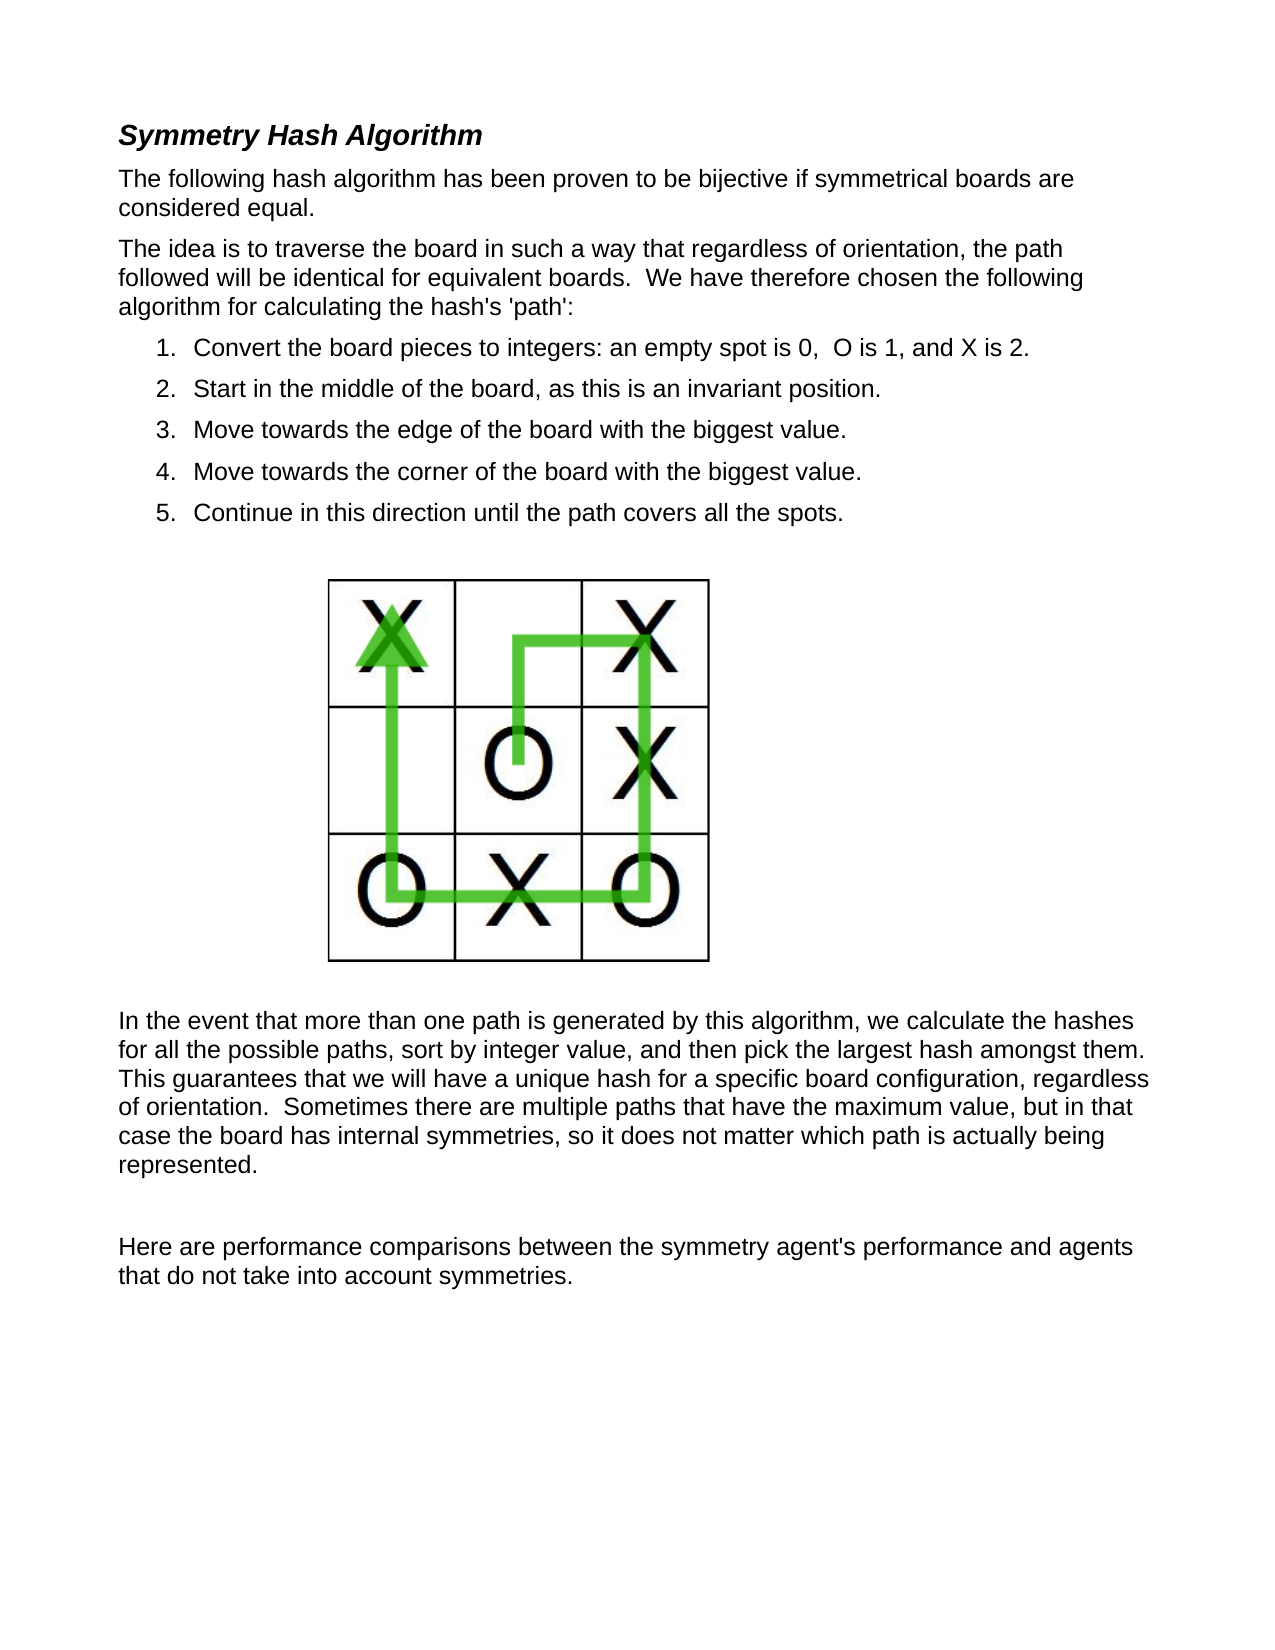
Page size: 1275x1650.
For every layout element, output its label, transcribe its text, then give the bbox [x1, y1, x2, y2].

list Move towards the corner of the board with the biggest value. [156, 457, 1157, 485]
list Continue in this direction until the path covers all the spots. [156, 498, 1157, 527]
text In the event that more than one path is generated by this algorithm, we calculate the hashes for all the possible paths, sort by integer value, and then pick the largest hash amongst them. This guarantees that we will have a unique hash for a specific board configuration, regardless of orientation. Sometimes there are multiple paths that have the maximum value, but in that case the board has internal symmetries, so it does not matter which path is actually being represented. [118, 1006, 1157, 1178]
text The following hash algorithm has been proven to be bijective if symmetrical boards are considered equal. [118, 164, 1157, 222]
list Convert the board pieces to integers: an empty spot is 0, O is 1, and X is 2. [156, 333, 1157, 362]
text Here are performance comparisons between the symmetry agent's performance and agents that do not take into account symmetries. [118, 1232, 1157, 1290]
subtitle Symmetry Hash Algorithm [118, 118, 1157, 152]
list Move towards the edge of the board with the biggest value. [156, 415, 1157, 444]
list Start in the middle of the board, as this is an invariant position. [156, 374, 1157, 403]
picture [327, 579, 710, 962]
text The idea is to traverse the board in such a way that regardless of orientation, the path followed will be identical for equivalent boards. We have therefore chosen the following algorithm for calculating the hash's 'path': [118, 234, 1157, 320]
